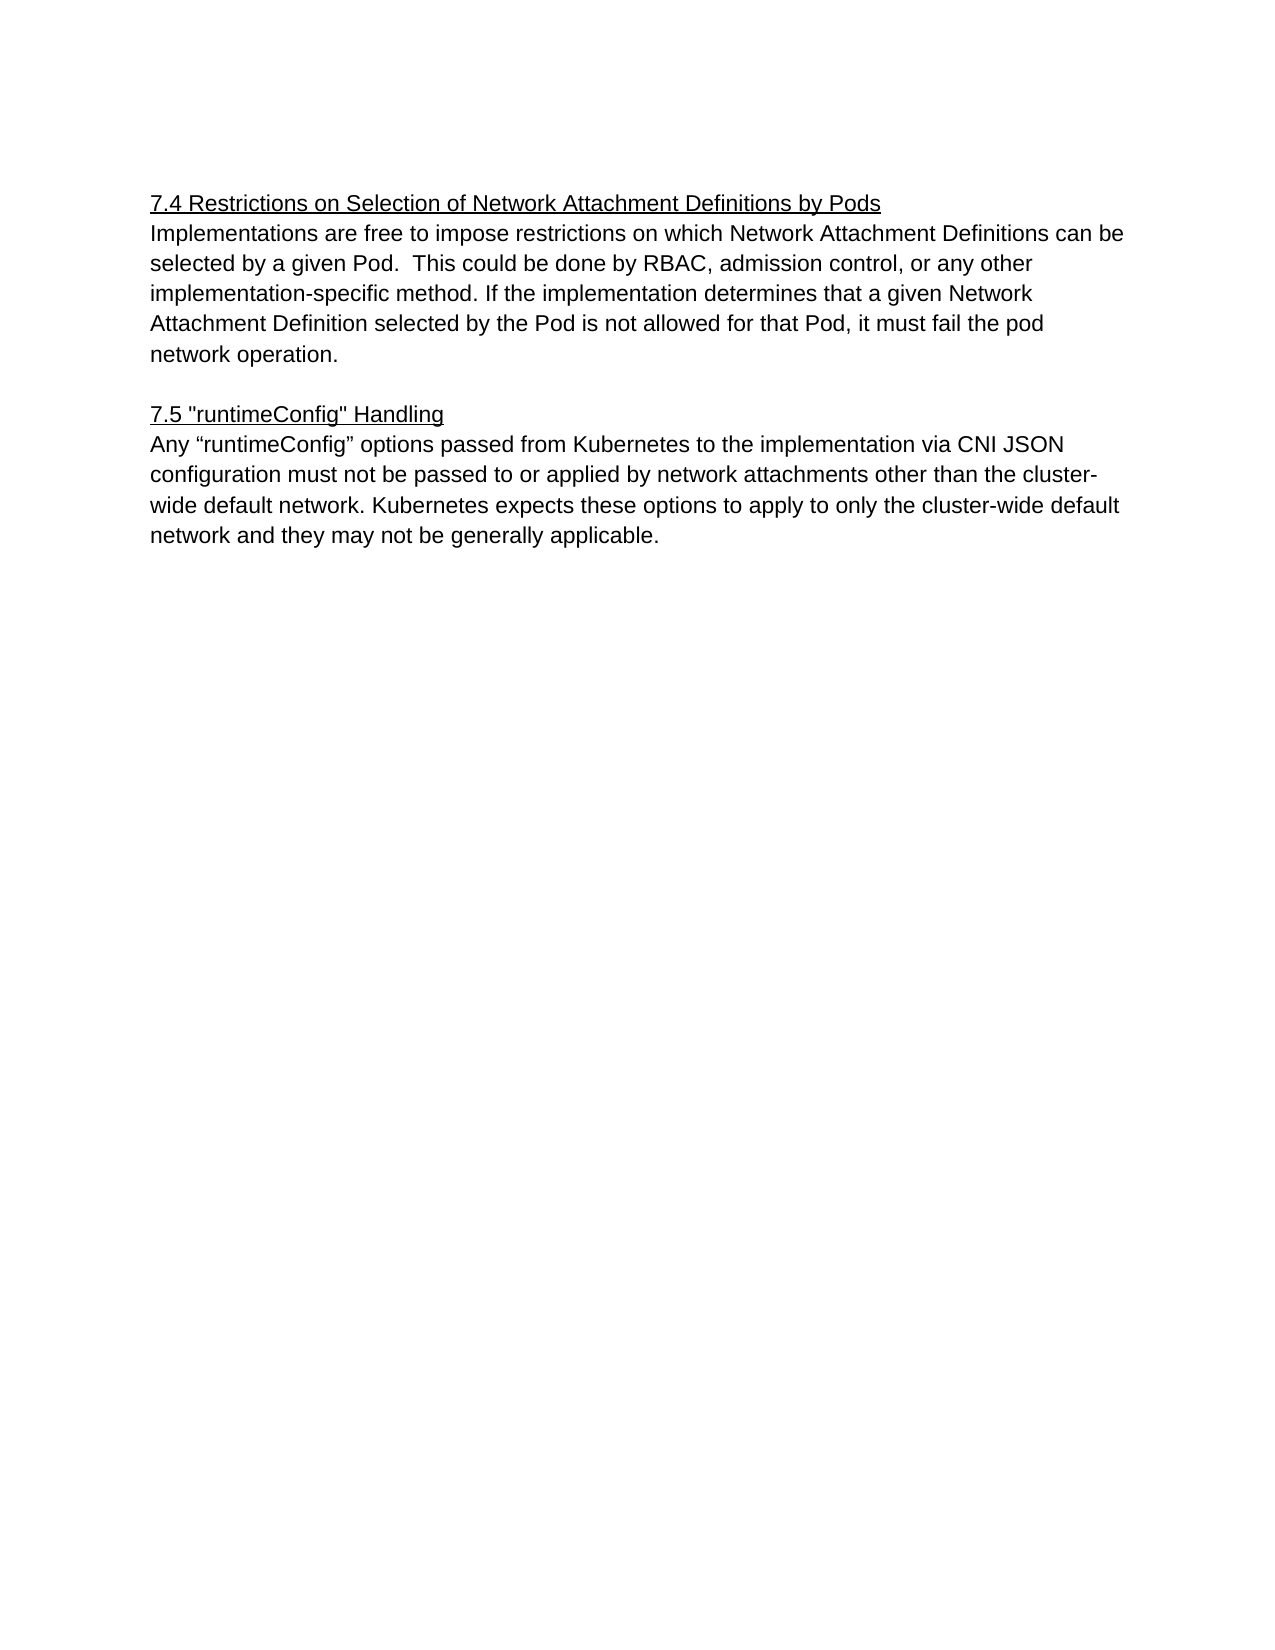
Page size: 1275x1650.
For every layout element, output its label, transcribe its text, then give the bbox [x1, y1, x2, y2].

text Any “runtimeConfig” options passed from Kubernetes to the implementation via CNI JSON configuration must not be passed to or applied by network attachments other than the cluster-wide default network. Kubernetes expects these options to apply to only the cluster-wide default network and they may not be generally applicable. [150, 431, 1125, 548]
text Implementations are free to impose restrictions on which Network Attachment Definitions can be selected by a given Pod. This could be done by RBAC, admission control, or any other implementation-specific method. If the implementation determines that a given Network Attachment Definition selected by the Pod is not allowed for that Pod, it must fail the pod network operation. [150, 220, 1125, 367]
text 7.4 Restrictions on Selection of Network Attachment Definitions by Pods [150, 189, 1125, 216]
text 7.5 "runtimeConfig" Handling [150, 401, 1125, 427]
